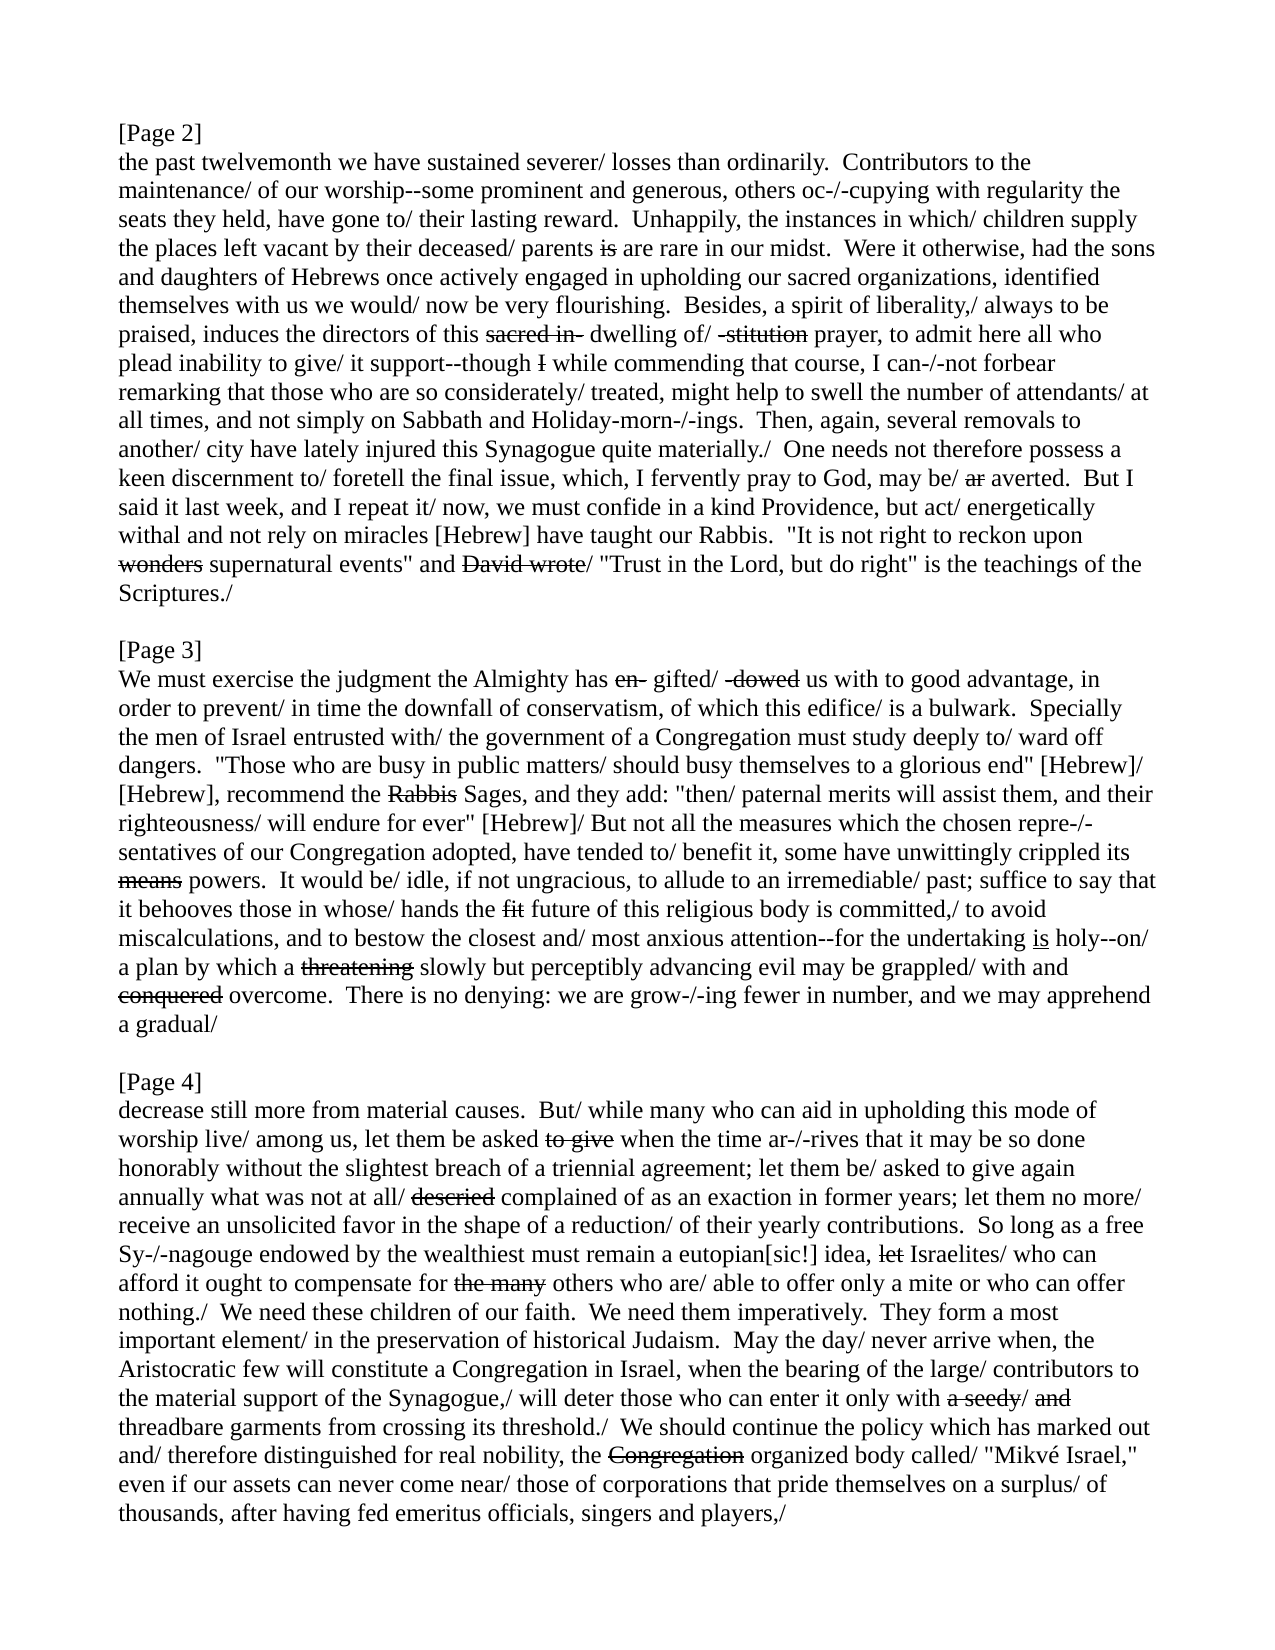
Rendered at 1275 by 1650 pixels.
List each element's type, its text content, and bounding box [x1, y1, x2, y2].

text [Page 3] [118, 636, 1157, 664]
text decrease still more from material causes. But/ while many who can aid in upholding this mode of worship live/ among us, let them be asked to give when the time ar-/-rives that it may be so done honorably without the slightest breach of a triennial agreement; let them be/ asked to give again annually what was not at all/ descried complained of as an exaction in former years; let them no more/ receive an unsolicited favor in the shape of a reduction/ of their yearly contributions. So long as a free Sy-/-nagouge endowed by the wealthiest must remain a eutopian[sic!] idea, let Israelites/ who can afford it ought to compensate for the many others who are/ able to offer only a mite or who can offer nothing./ We need these children of our faith. We need them imperatively. They form a most important element/ in the preservation of historical Judaism. May the day/ never arrive when, the Aristocratic few will constitute a Congregation in Israel, when the bearing of the large/ contributors to the material support of the Synagogue,/ will deter those who can enter it only with a seedy/ and threadbare garments from crossing its threshold./ We should continue the policy which has marked out and/ therefore distinguished for real nobility, the Congregation organized body called/ "Mikvé Israel," even if our assets can never come near/ those of corporations that pride themselves on a surplus/ of thousands, after having fed emeritus officials, singers and players,/ [118, 1096, 1157, 1527]
text [Page 4] [118, 1067, 1157, 1096]
text [Page 2] [118, 118, 1157, 147]
text We must exercise the judgment the Almighty has en- gifted/ -dowed us with to good advantage, in order to prevent/ in time the downfall of conservatism, of which this edifice/ is a bulwark. Specially the men of Israel entrusted with/ the government of a Congregation must study deeply to/ ward off dangers. "Those who are busy in public matters/ should busy themselves to a glorious end" [Hebrew]/ [Hebrew], recommend the Rabbis Sages, and they add: "then/ paternal merits will assist them, and their righteousness/ will endure for ever" [Hebrew]/ But not all the measures which the chosen repre-/-sentatives of our Congregation adopted, have tended to/ benefit it, some have unwittingly crippled its means powers. It would be/ idle, if not ungracious, to allude to an irremediable/ past; suffice to say that it behooves those in whose/ hands the fit future of this religious body is committed,/ to avoid miscalculations, and to bestow the closest and/ most anxious attention--for the undertaking is holy--on/ a plan by which a threatening slowly but perceptibly advancing evil may be grappled/ with and conquered overcome. There is no denying: we are grow-/-ing fewer in number, and we may apprehend a gradual/ [118, 664, 1157, 1038]
text the past twelvemonth we have sustained severer/ losses than ordinarily. Contributors to the maintenance/ of our worship--some prominent and generous, others oc-/-cupying with regularity the seats they held, have gone to/ their lasting reward. Unhappily, the instances in which/ children supply the places left vacant by their deceased/ parents is are rare in our midst. Were it otherwise, had the sons and daughters of Hebrews once actively engaged in upholding our sacred organizations, identified themselves with us we would/ now be very flourishing. Besides, a spirit of liberality,/ always to be praised, induces the directors of this sacred in- dwelling of/ -stitution prayer, to admit here all who plead inability to give/ it support--though I while commending that course, I can-/-not forbear remarking that those who are so considerately/ treated, might help to swell the number of attendants/ at all times, and not simply on Sabbath and Holiday-morn-/-ings. Then, again, several removals to another/ city have lately injured this Synagogue quite materially./ One needs not therefore possess a keen discernment to/ foretell the final issue, which, I fervently pray to God, may be/ ar averted. But I said it last week, and I repeat it/ now, we must confide in a kind Providence, but act/ energetically withal and not rely on miracles [Hebrew] have taught our Rabbis. "It is not right to reckon upon wonders supernatural events" and David wrote/ "Trust in the Lord, but do right" is the teachings of the Scriptures./ [118, 147, 1157, 607]
